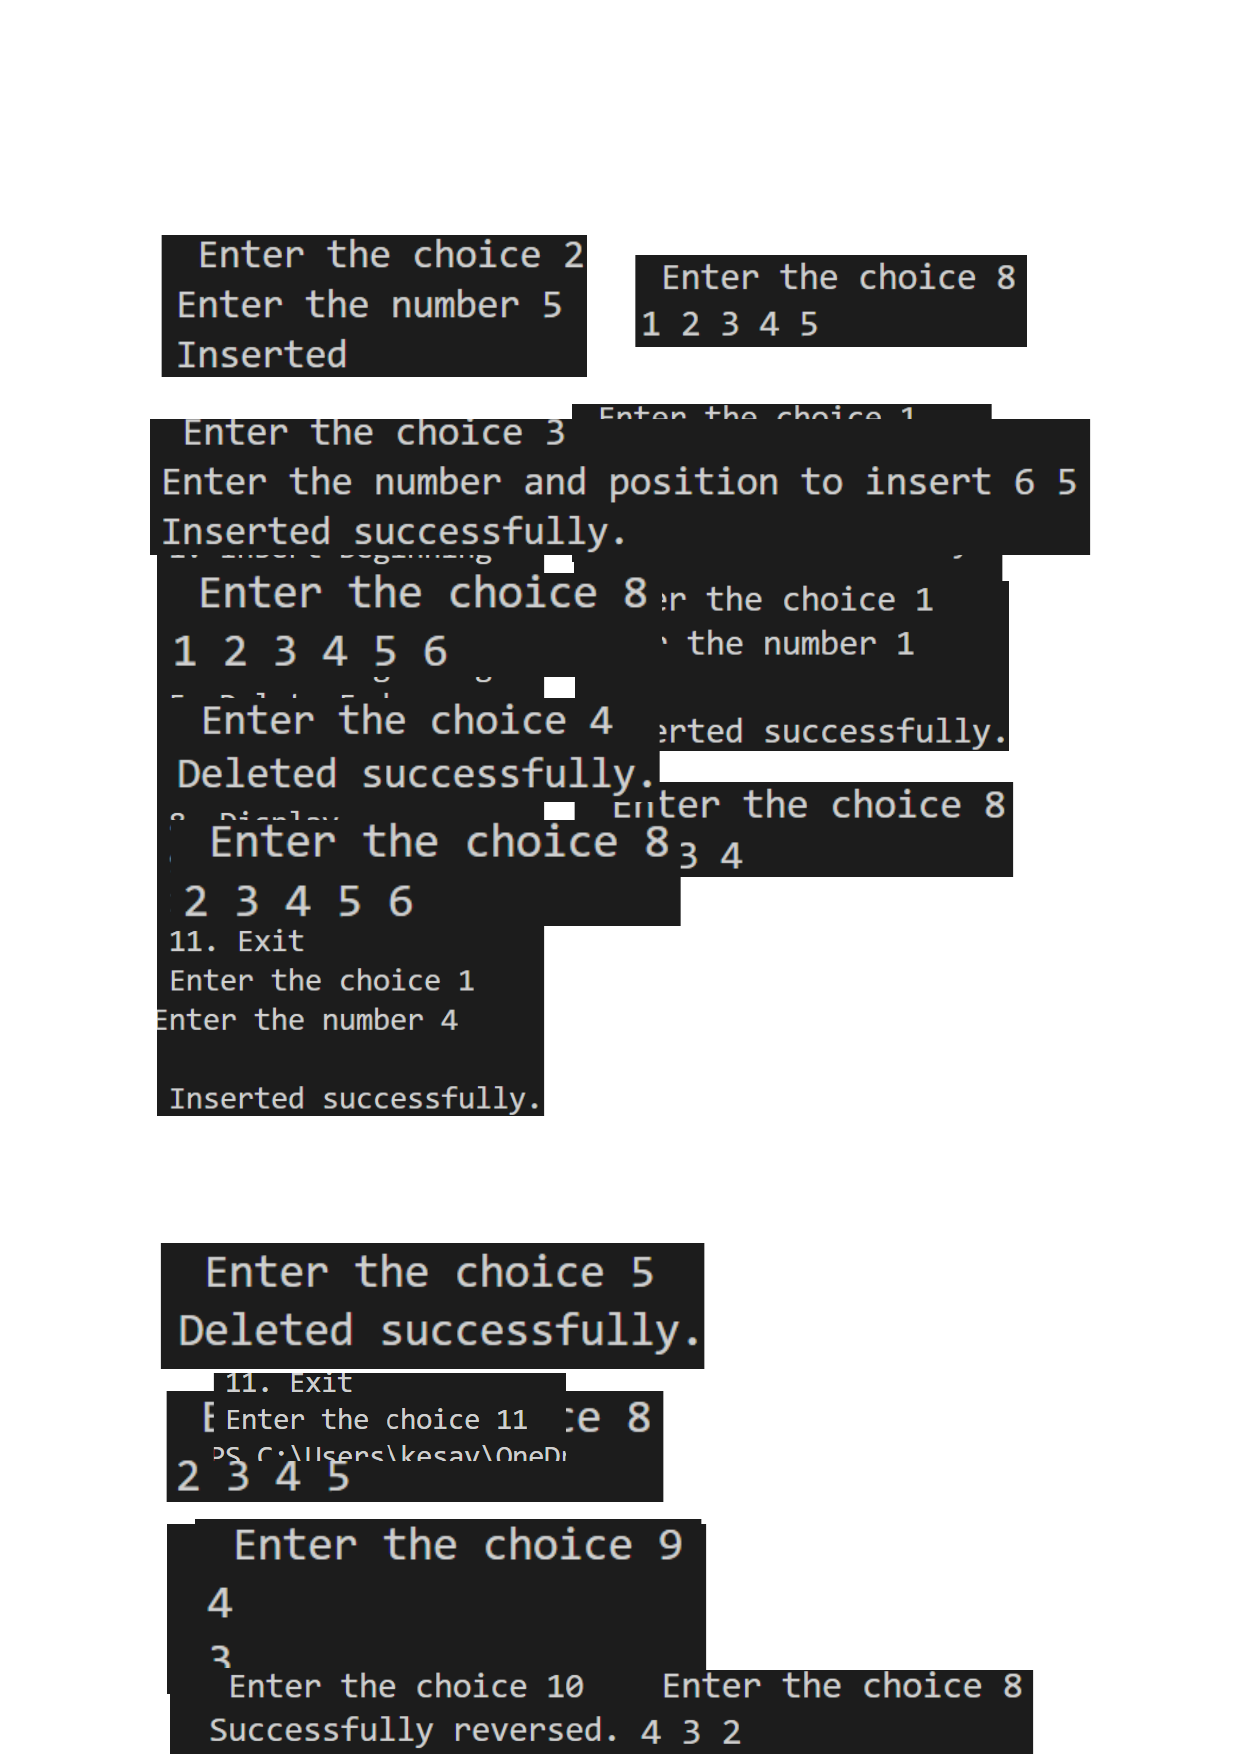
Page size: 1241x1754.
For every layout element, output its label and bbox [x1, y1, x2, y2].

picture [150, 404, 1091, 1116]
picture [167, 1519, 1034, 1754]
picture [161, 235, 587, 377]
picture [166, 1373, 664, 1502]
picture [160, 1243, 705, 1369]
picture [635, 255, 1027, 347]
